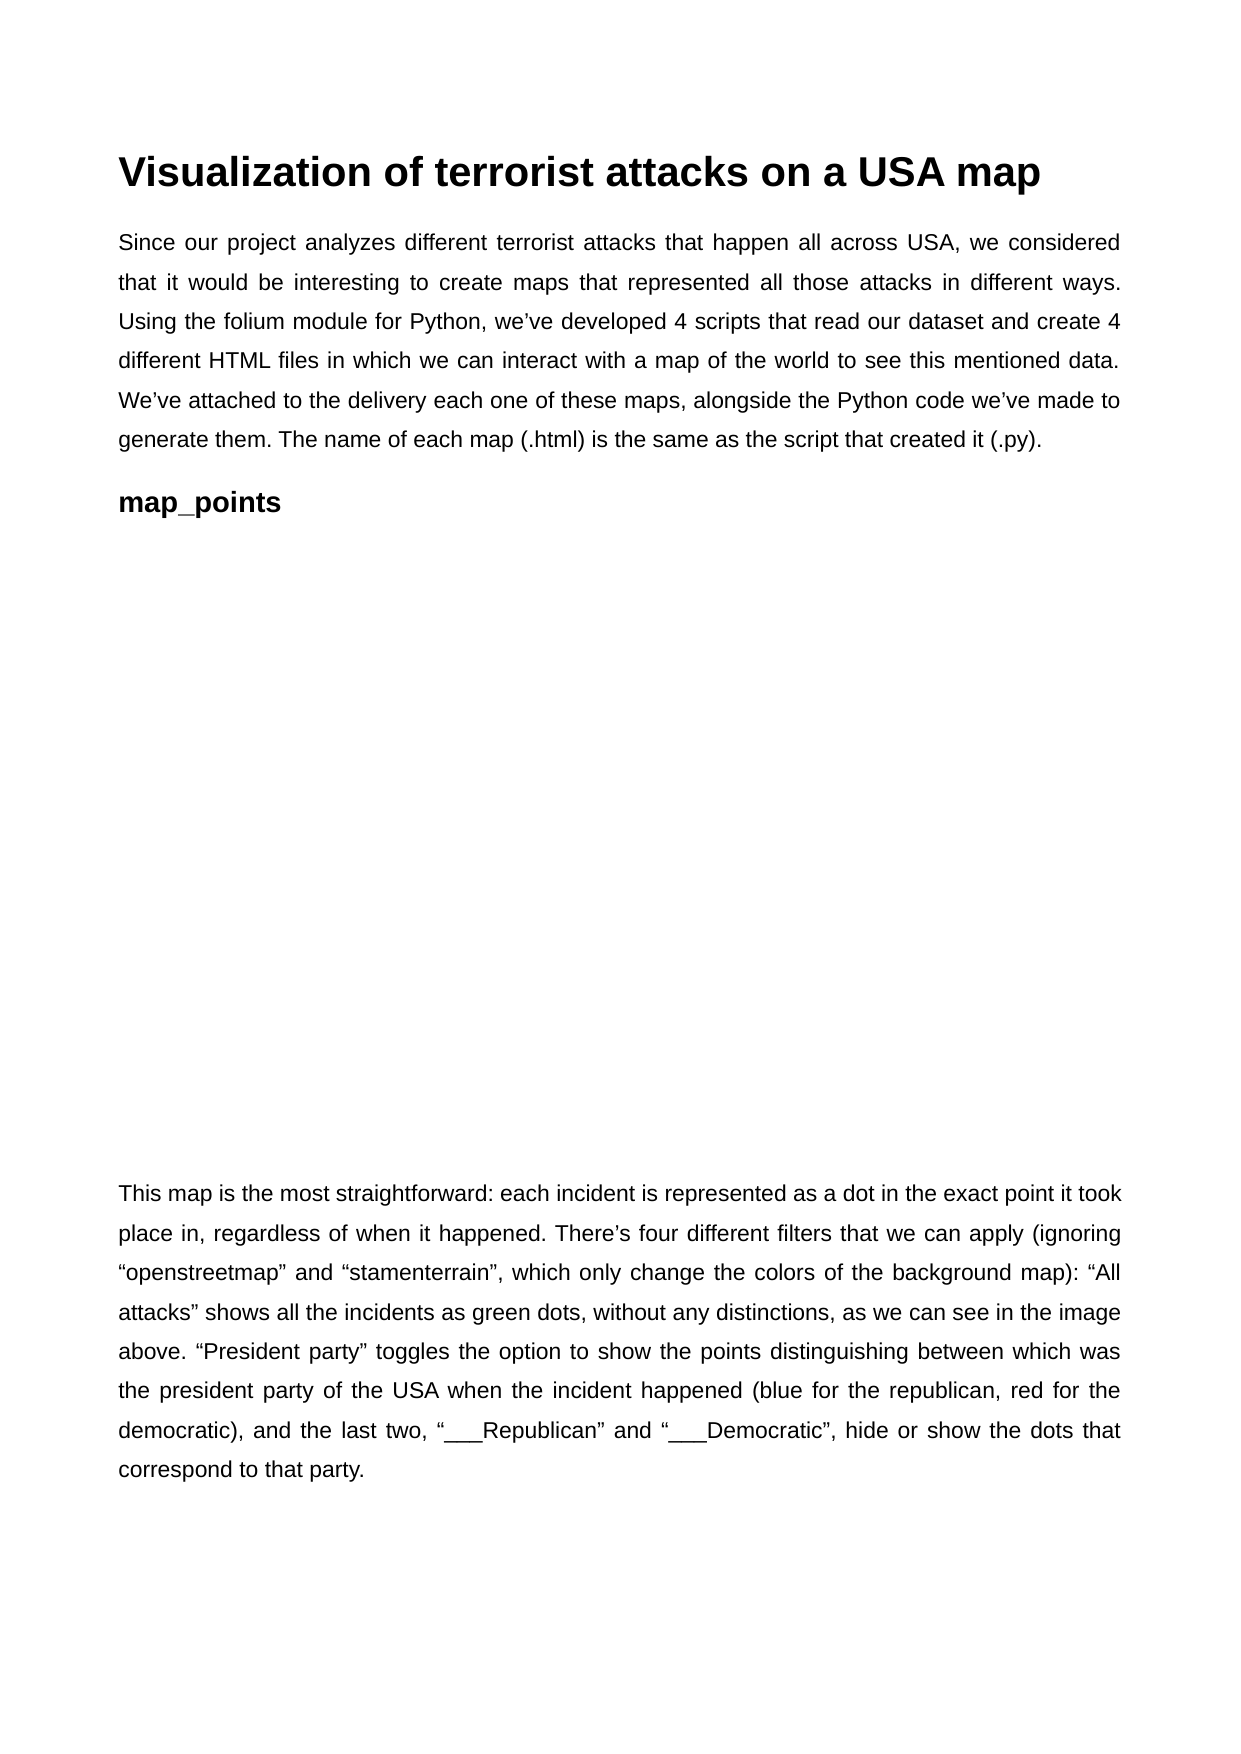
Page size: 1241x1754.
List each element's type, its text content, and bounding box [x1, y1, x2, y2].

text This map is the most straightforward: each incident is represented as a dot in the exact point it took place in, regardless of when it happened. There’s four different filters that we can apply (ignoring “openstreetmap” and “stamenterrain”, which only change the colors of the background map): “All attacks” shows all the incidents as green dots, without any distinctions, as we can see in the image above. “President party” toggles the option to show the points distinguishing between which was the president party of the USA when the incident happened (blue for the republican, red for the democratic), and the last two, “___Republican” and “___Democratic”, hide or show the dots that correspond to that party. [118, 1180, 1122, 1483]
subtitle map_points [118, 485, 1122, 518]
text Since our project analyzes different terrorist attacks that happen all across USA, we considered that it would be interesting to create maps that represented all those attacks in different ways. Using the folium module for Python, we’ve developed 4 scripts that read our dataset and create 4 different HTML files in which we can interact with a map of the world to see this mentioned data. We’ve attached to the delivery each one of these maps, alongside the Python code we’ve made to generate them. The name of each map (.html) is the same as the script that created it (.py). [118, 229, 1122, 453]
subtitle Visualization of terrorist attacks on a USA map [118, 143, 1122, 196]
